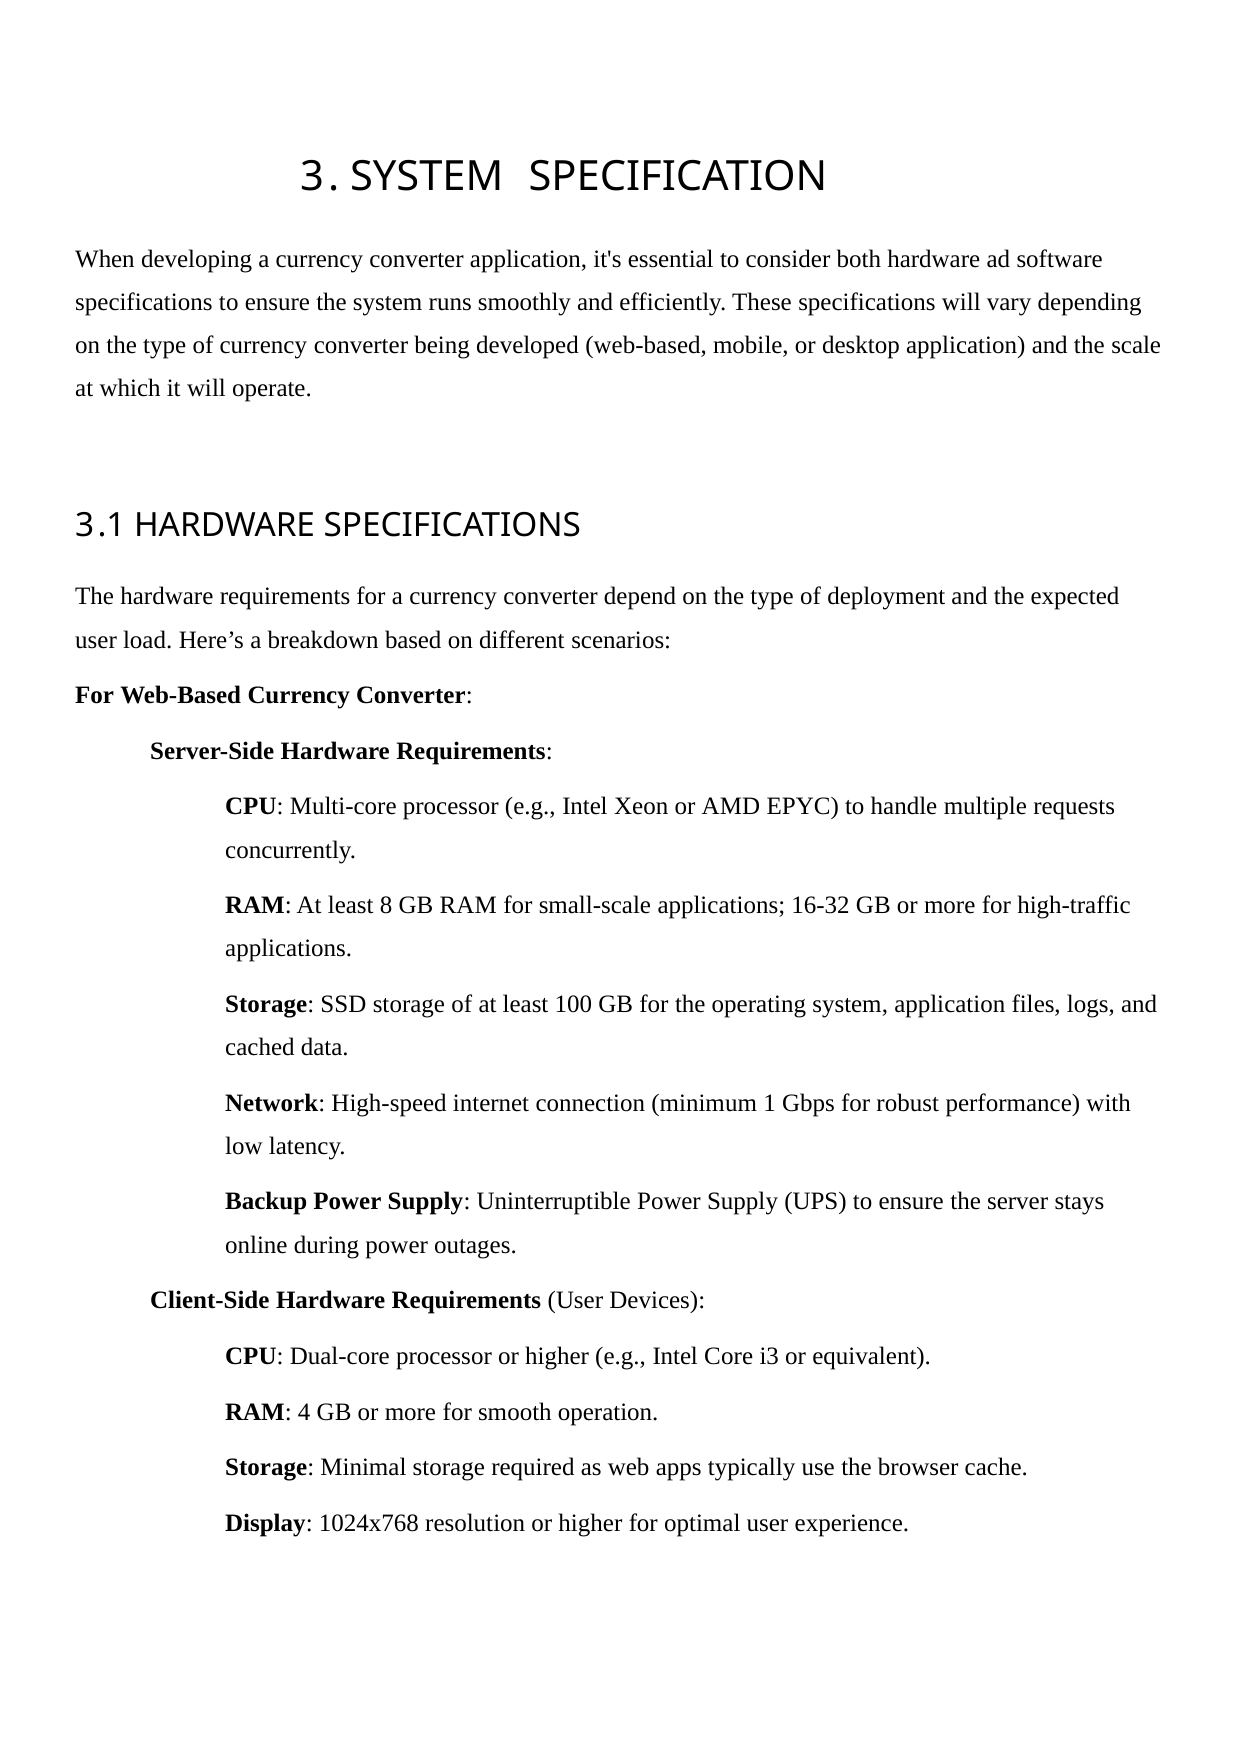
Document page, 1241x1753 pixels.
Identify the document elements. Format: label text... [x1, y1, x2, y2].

text applications. [225, 935, 377, 962]
text 3 [300, 143, 328, 202]
text on the type of currency converter being developed (web-based, mobile, or desktop application) and the scale [75, 331, 1185, 359]
text Storage: Minimal storage required as web apps typically use the browser cache. [225, 1453, 1052, 1481]
text .1 HARDWARE SPECIFICATIONS [97, 499, 707, 546]
text concurrently. [225, 836, 383, 864]
text Storage: SSD storage of at least 100 GB for the operating system, application files, logs, and [225, 990, 1181, 1018]
text Display: 1024x768 resolution or higher for optimal user experience. [225, 1509, 1052, 1537]
text Server-Side Hardware Requirements: [150, 737, 579, 765]
text When developing a currency converter application, it's essential to consider both hardware ad software [75, 245, 1185, 273]
text Network: High-speed internet connection (minimum 1 Gbps for robust performance) with [225, 1089, 1155, 1117]
text RAM: At least 8 GB RAM for small-scale applications; 16-32 GB or more for high-traffic [225, 891, 1157, 919]
text RAM: 4 GB or more for smooth operation. [225, 1398, 955, 1426]
text 3 [75, 499, 97, 546]
text cached data. [225, 1033, 373, 1061]
text online during power outages. [225, 1231, 541, 1259]
text . SYSTEM SPECIFICATION [328, 143, 964, 202]
text CPU: Multi-core processor (e.g., Intel Xeon or AMD EPYC) to handle multiple requests [225, 793, 1139, 820]
text Backup Power Supply: Uninterruptible Power Supply (UPS) to ensure the server stays [225, 1188, 1128, 1215]
text low latency. [225, 1132, 372, 1160]
text The hardware requirements for a currency converter depend on the type of deployment and the expected [75, 583, 1143, 610]
text at which it will operate. [75, 374, 1185, 402]
text For Web-Based Currency Converter: [75, 681, 499, 709]
text user load. Here’s a breakdown based on different scenarios: [75, 626, 697, 654]
text CPU: Dual-core processor or higher (e.g., Intel Core i3 or equivalent). [225, 1342, 955, 1370]
text Client-Side Hardware Requirements (User Devices): [150, 1287, 731, 1314]
text specifications to ensure the system runs smoothly and efficiently. These specifications will vary depending [75, 288, 1185, 316]
